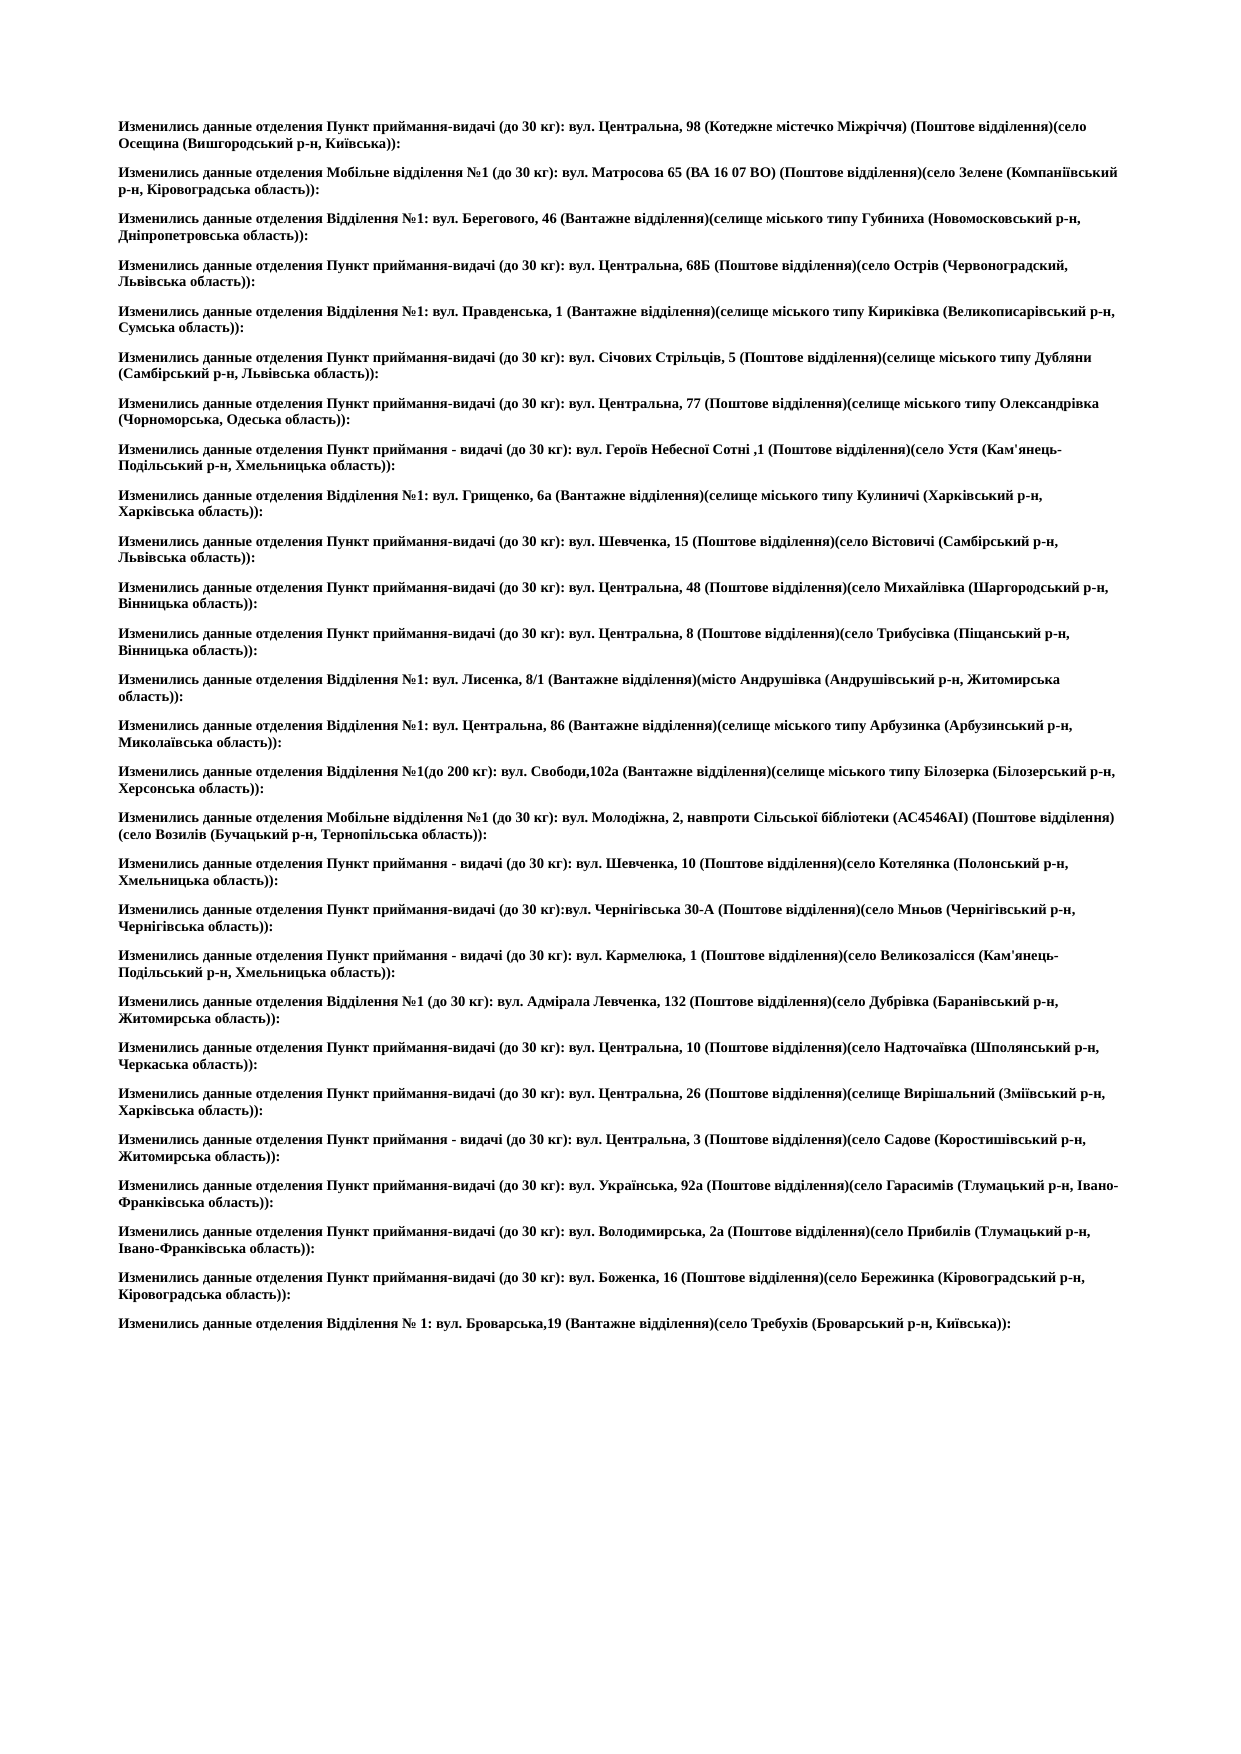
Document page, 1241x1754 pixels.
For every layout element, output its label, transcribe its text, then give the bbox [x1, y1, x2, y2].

subtitle Изменились данные отделения Мобільне відділення №1 (до 30 кг): вул. Молодіжна, 2, навпроти Сільської бібліотеки (АС4546АІ) (Поштове відділення)(село Возилів (Бучацький р-н, Тернопільська область)): [118, 809, 1122, 842]
subtitle Изменились данные отделения Пункт приймання-видачі (до 30 кг): вул. Центральна, 26 (Поштове відділення)(селище Вирішальний (Зміївський р-н, Харківська область)): [118, 1085, 1122, 1118]
subtitle Изменились данные отделения Пункт приймання-видачі (до 30 кг): вул. Центральна, 8 (Поштове відділення)(село Трибусівка (Піщанський р-н, Вінницька область)): [118, 624, 1122, 658]
subtitle Изменились данные отделения Пункт приймання-видачі (до 30 кг): вул. Центральна, 10 (Поштове відділення)(село Надточаївка (Шполянський р-н, Черкаська область)): [118, 1039, 1122, 1072]
subtitle Изменились данные отделения Пункт приймання-видачі (до 30 кг): вул. Центральна, 77 (Поштове відділення)(селище міського типу Олександрівка (Чорноморська, Одеська область)): [118, 394, 1122, 428]
subtitle Изменились данные отделения Пункт приймання - видачі (до 30 кг): вул. Героїв Небесної Сотні ,1 (Поштове відділення)(село Устя (Кам'янець-Подільський р-н, Хмельницька область)): [118, 440, 1122, 474]
subtitle Изменились данные отделения Відділення №1 (до 30 кг): вул. Адмірала Левченка, 132 (Поштове відділення)(село Дубрівка (Баранівський р-н, Житомирська область)): [118, 993, 1122, 1026]
subtitle Изменились данные отделения Відділення №1: вул. Грищенко, 6а (Вантажне відділення)(селище міського типу Кулиничі (Харківський р-н, Харківська область)): [118, 486, 1122, 520]
subtitle Изменились данные отделения Пункт приймання - видачі (до 30 кг): вул. Центральна, 3 (Поштове відділення)(село Садове (Коростишівський р-н, Житомирська область)): [118, 1131, 1122, 1164]
subtitle Изменились данные отделения Пункт приймання-видачі (до 30 кг): вул. Українська, 92а (Поштове відділення)(село Гарасимів (Тлумацький р-н, Івано-Франківська область)): [118, 1177, 1122, 1211]
subtitle Изменились данные отделения Пункт приймання-видачі (до 30 кг): вул. Центральна, 98 (Котеджне містечко Міжріччя) (Поштове відділення)(село Осещина (Вишгородський р-н, Київська)): [118, 118, 1122, 152]
subtitle Изменились данные отделения Пункт приймання - видачі (до 30 кг): вул. Шевченка, 10 (Поштове відділення)(село Котелянка (Полонський р-н, Хмельницька область)): [118, 855, 1122, 888]
subtitle Изменились данные отделения Відділення № 1: вул. Броварська,19 (Вантажне відділення)(село Требухів (Броварський р-н, Київська)): [118, 1315, 1122, 1332]
subtitle Изменились данные отделения Мобільне відділення №1 (до 30 кг): вул. Матросова 65 (ВА 16 07 ВО) (Поштове відділення)(село Зелене (Компаніївський р-н, Кіровоградська область)): [118, 164, 1122, 198]
subtitle Изменились данные отделения Відділення №1: вул. Берегового, 46 (Вантажне відділення)(селище міського типу Губиниха (Новомосковський р-н, Дніпропетровська область)): [118, 210, 1122, 244]
subtitle Изменились данные отделения Пункт приймання - видачі (до 30 кг): вул. Кармелюка, 1 (Поштове відділення)(село Великозалісся (Кам'янець-Подільський р-н, Хмельницька область)): [118, 947, 1122, 980]
subtitle Изменились данные отделения Пункт приймання-видачі (до 30 кг): вул. Шевченка, 15 (Поштове відділення)(село Вістовичі (Самбірський р-н, Львівська область)): [118, 532, 1122, 566]
subtitle Изменились данные отделения Пункт приймання-видачі (до 30 кг):вул. Чернігівська 30-А (Поштове відділення)(село Мньов (Чернігівський р-н, Чернігівська область)): [118, 901, 1122, 934]
subtitle Изменились данные отделения Пункт приймання-видачі (до 30 кг): вул. Володимирська, 2а (Поштове відділення)(село Прибилів (Тлумацький р-н, Івано-Франківська область)): [118, 1223, 1122, 1257]
subtitle Изменились данные отделения Пункт приймання-видачі (до 30 кг): вул. Центральна, 68Б (Поштове відділення)(село Острів (Червоноградский, Львівська область)): [118, 256, 1122, 290]
subtitle Изменились данные отделения Відділення №1: вул. Лисенка, 8/1 (Вантажне відділення)(місто Андрушівка (Андрушівський р-н, Житомирська область)): [118, 671, 1122, 704]
subtitle Изменились данные отделения Відділення №1: вул. Центральна, 86 (Вантажне відділення)(селище міського типу Арбузинка (Арбузинський р-н, Миколаївська область)): [118, 717, 1122, 750]
subtitle Изменились данные отделения Відділення №1: вул. Правденська, 1 (Вантажне відділення)(селище міського типу Кириківка (Великописарівський р-н, Сумська область)): [118, 302, 1122, 336]
subtitle Изменились данные отделения Пункт приймання-видачі (до 30 кг): вул. Січових Стрільців, 5 (Поштове відділення)(селище міського типу Дубляни (Самбірський р-н, Львівська область)): [118, 348, 1122, 382]
subtitle Изменились данные отделения Пункт приймання-видачі (до 30 кг): вул. Боженка, 16 (Поштове відділення)(село Бережинка (Кіровоградський р-н, Кіровоградська область)): [118, 1269, 1122, 1303]
subtitle Изменились данные отделения Відділення №1(до 200 кг): вул. Свободи,102а (Вантажне відділення)(селище міського типу Білозерка (Білозерський р-н, Херсонська область)): [118, 763, 1122, 796]
subtitle Изменились данные отделения Пункт приймання-видачі (до 30 кг): вул. Центральна, 48 (Поштове відділення)(село Михайлівка (Шаргородський р-н, Вінницька область)): [118, 578, 1122, 612]
